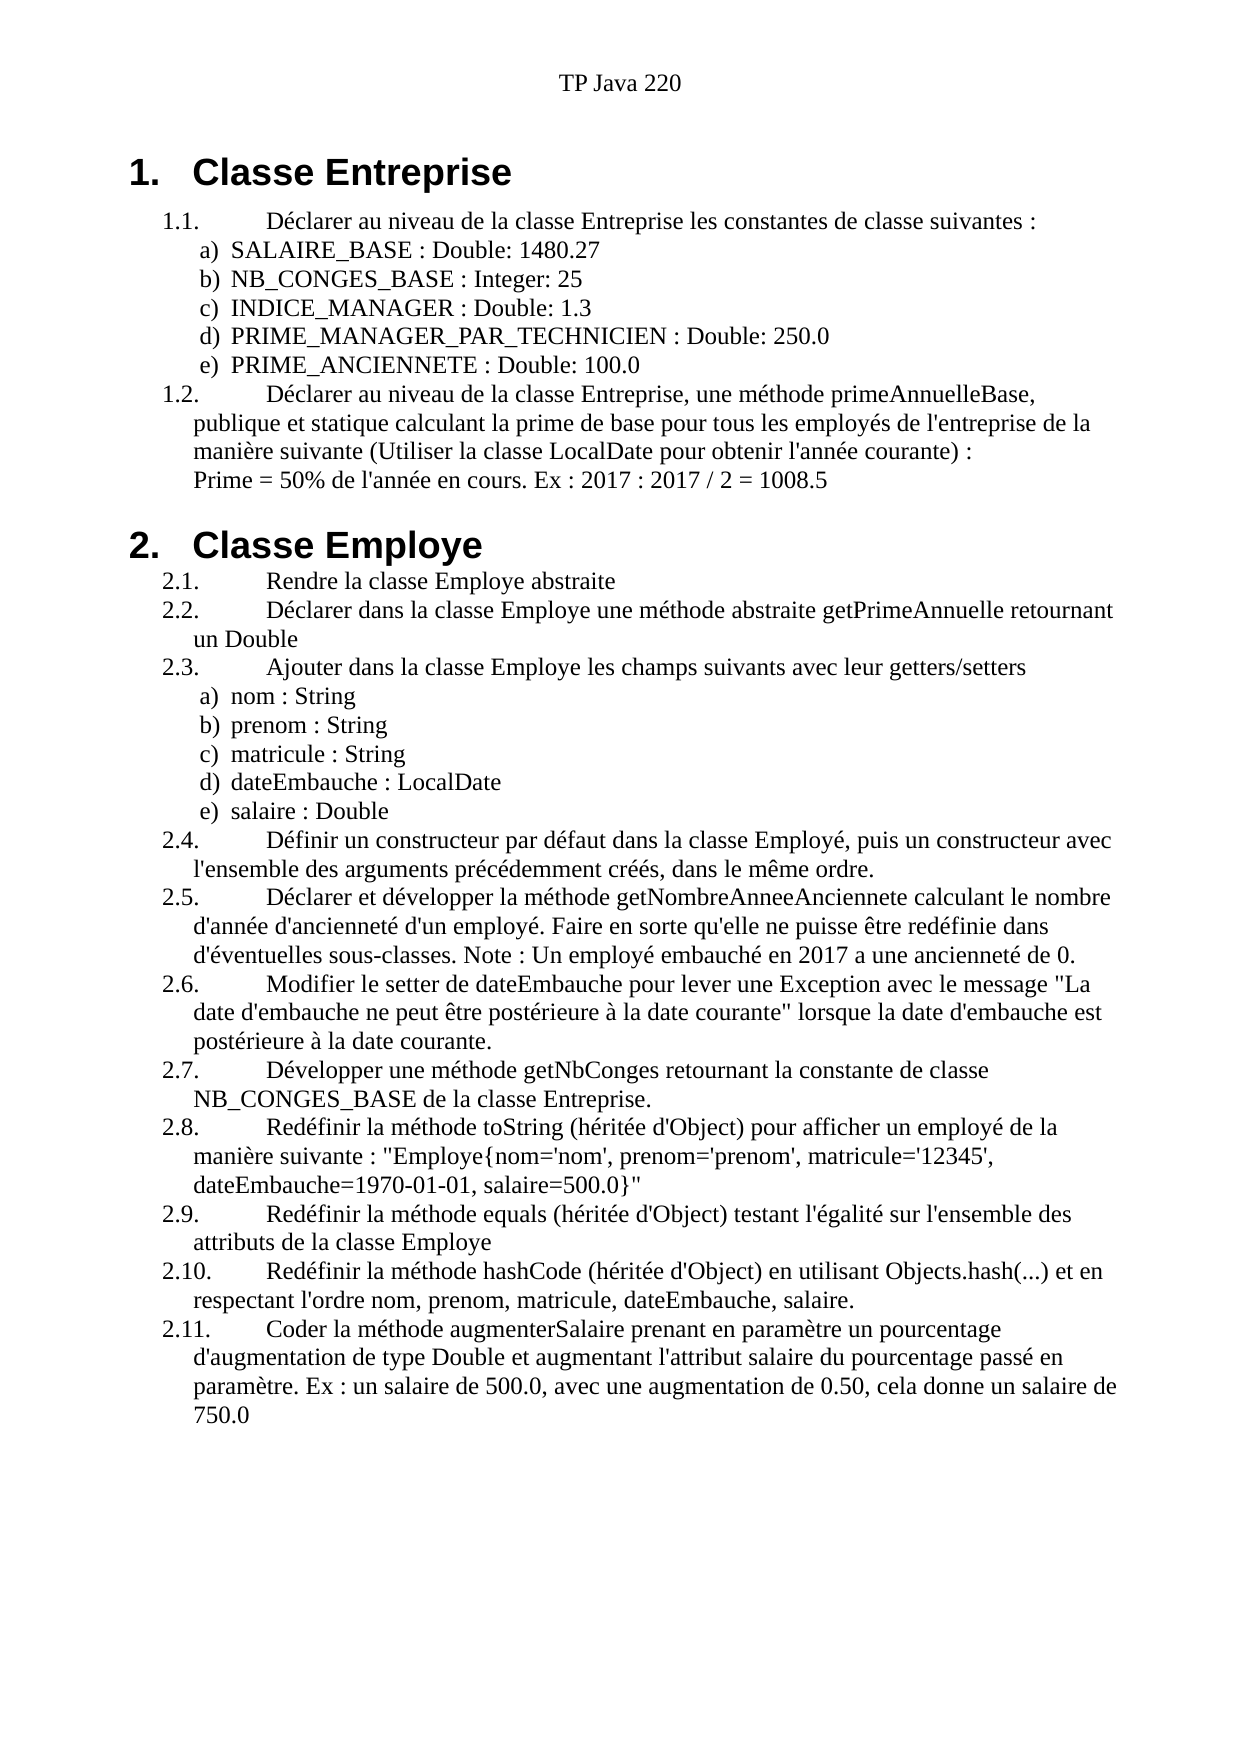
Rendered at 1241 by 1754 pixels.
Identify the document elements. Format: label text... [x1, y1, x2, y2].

list Modifier le setter de dateEmbauche pour lever une Exception avec le message "La date d'embauche ne peut être postérieure à la date courante" lorsque la date d'embauche est postérieure à la date courante. [156, 969, 1122, 1055]
list Déclarer et développer la méthode getNombreAnneeAnciennete calculant le nombre d'année d'ancienneté d'un employé. Faire en sorte qu'elle ne puisse être redéfinie dans d'éventuelles sous-classes. Note : Un employé embauché en 2017 a une ancienneté de 0. [156, 882, 1122, 969]
list prenom : String [193, 710, 1122, 739]
list Prime = 50% de l'année en cours. Ex : 2017 : 2017 / 2 = 1008.5 [156, 465, 1122, 494]
list Définir un constructeur par défaut dans la classe Employé, puis un constructeur avec l'ensemble des arguments précédemment créés, dans le même ordre. [156, 825, 1122, 882]
list Redéfinir la méthode toString (héritée d'Object) pour afficher un employé de la manière suivante : "Employe{nom='nom', prenom='prenom', matricule='12345', dateEmbauche=1970-01-01, salaire=500.0}" [156, 1112, 1122, 1199]
list INDICE_MANAGER : Double: 1.3 [193, 293, 1122, 321]
list SALAIRE_BASE : Double: 1480.27 [193, 235, 1122, 264]
list dateEmbauche : LocalDate [193, 767, 1122, 796]
list Développer une méthode getNbConges retournant la constante de classe NB_CONGES_BASE de la classe Entreprise. [156, 1055, 1122, 1112]
list salaire : Double [193, 796, 1122, 825]
list Rendre la classe Employe abstraite [156, 566, 1122, 595]
subtitle Classe Entreprise [118, 150, 1122, 194]
list Redéfinir la méthode hashCode (héritée d'Object) en utilisant Objects.hash(...) et en respectant l'ordre nom, prenom, matricule, dateEmbauche, salaire. [156, 1256, 1122, 1314]
list matricule : String [193, 739, 1122, 767]
text TP Java 220 [118, 68, 1122, 96]
list Ajouter dans la classe Employe les champs suivants avec leur getters/setters [156, 652, 1122, 681]
list PRIME_ANCIENNETE : Double: 100.0 [193, 350, 1122, 379]
list NB_CONGES_BASE : Integer: 25 [193, 264, 1122, 293]
list Déclarer au niveau de la classe Entreprise les constantes de classe suivantes : [156, 206, 1122, 235]
list Redéfinir la méthode equals (héritée d'Object) testant l'égalité sur l'ensemble des attributs de la classe Employe [156, 1199, 1122, 1256]
list Déclarer au niveau de la classe Entreprise, une méthode primeAnnuelleBase, publique et statique calculant la prime de base pour tous les employés de l'entreprise de la manière suivante (Utiliser la classe LocalDate pour obtenir l'année courante) : [156, 379, 1122, 465]
list nom : String [193, 681, 1122, 710]
list Classe Employe [118, 523, 1122, 566]
list Déclarer dans la classe Employe une méthode abstraite getPrimeAnnuelle retournant un Double [156, 595, 1122, 652]
list Coder la méthode augmenterSalaire prenant en paramètre un pourcentage d'augmentation de type Double et augmentant l'attribut salaire du pourcentage passé en paramètre. Ex : un salaire de 500.0, avec une augmentation de 0.50, cela donne un salaire de 750.0 [156, 1314, 1122, 1429]
list PRIME_MANAGER_PAR_TECHNICIEN : Double: 250.0 [193, 321, 1122, 350]
